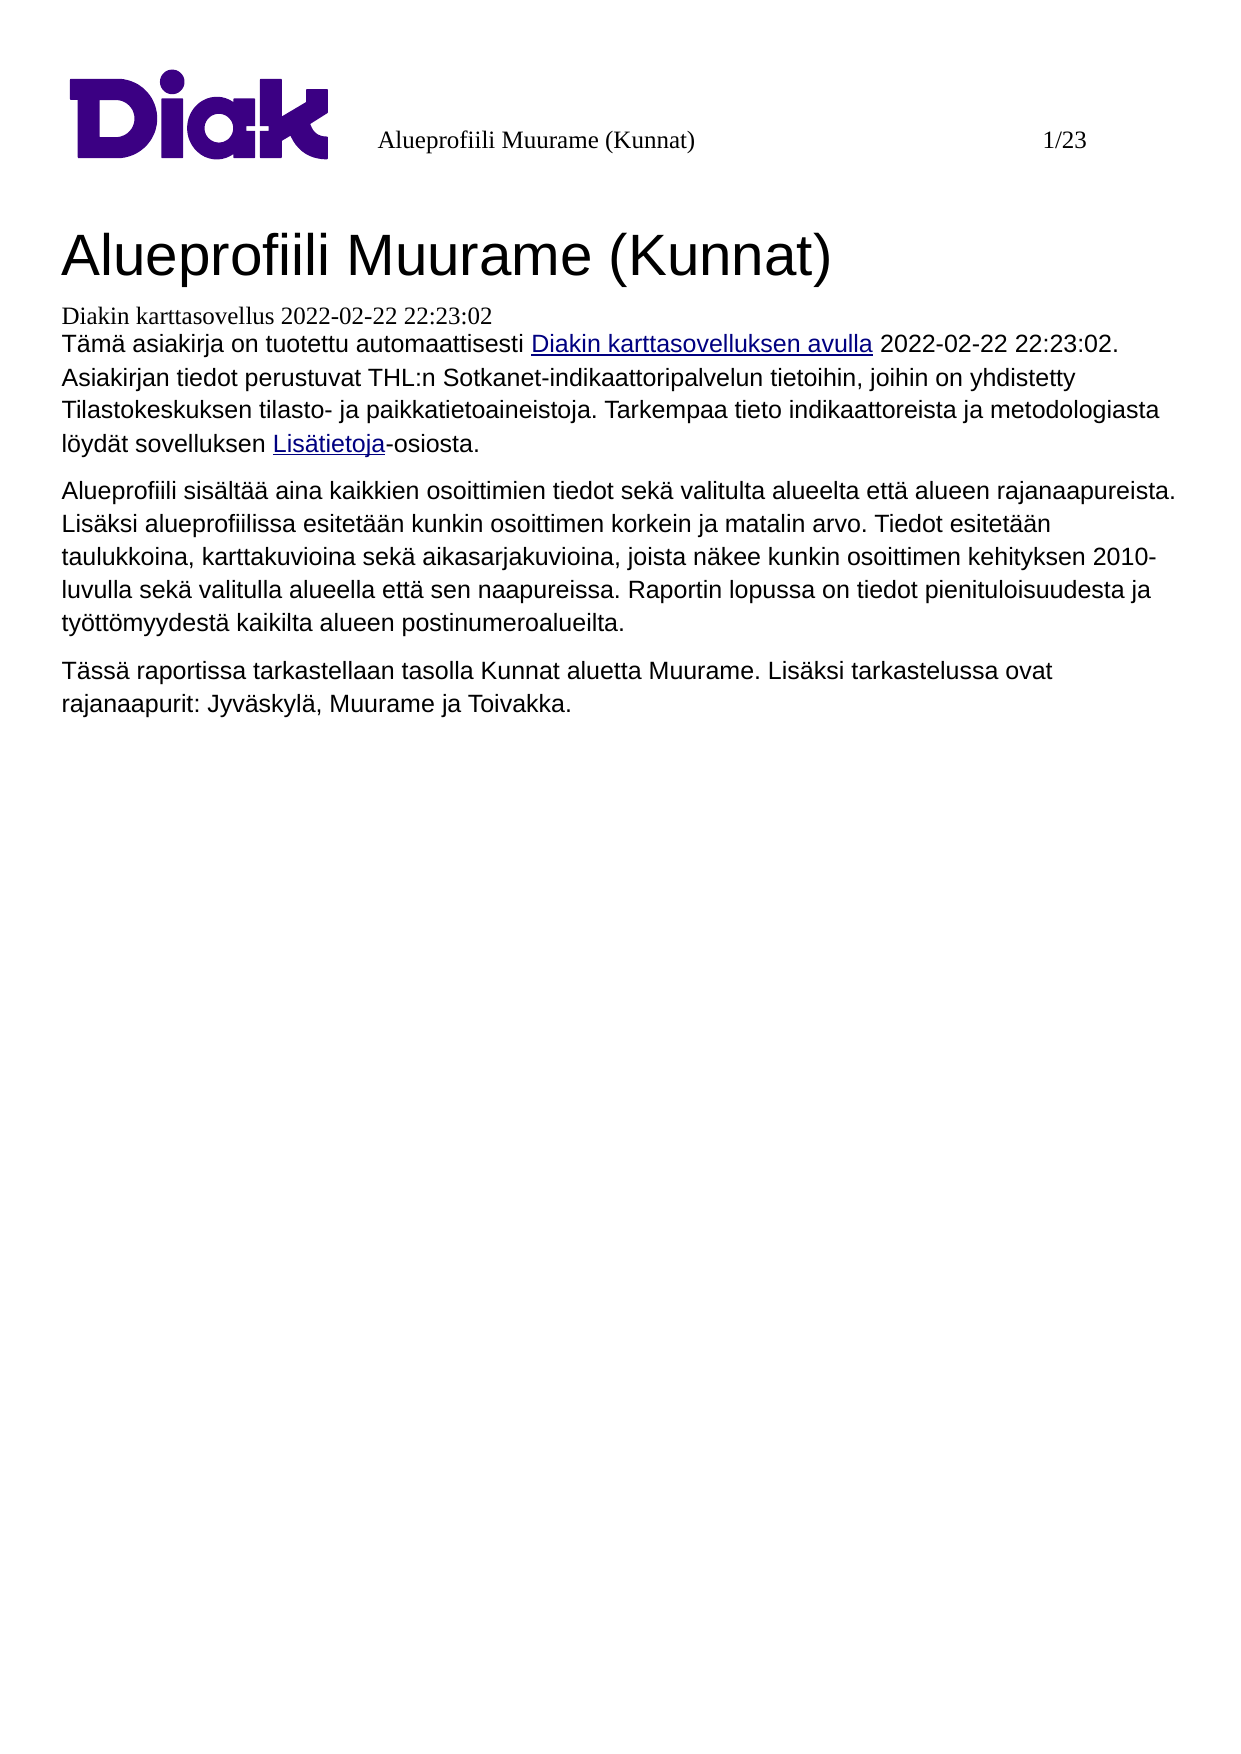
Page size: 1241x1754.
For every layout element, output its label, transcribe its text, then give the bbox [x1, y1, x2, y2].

text Diakin karttasovellus 2022-02-22 22:23:02 [61, 301, 1179, 329]
text Tämä asiakirja on tuotettu automaattisesti Diakin karttasovelluksen avulla 2022-02-22 22:23:02. Asiakirjan tiedot perustuvat THL:n Sotkanet-indikaattoripalvelun tietoihin, joihin on yhdistetty Tilastokeskuksen tilasto- ja paikkatietoaineistoja. Tarkempaa tieto indikaattoreista ja metodologiasta löydät sovelluksen Lisätietoja-osiosta. [61, 329, 1179, 457]
text Tässä raportissa tarkastellaan tasolla Kunnat aluetta Muurame. Lisäksi tarkastelussa ovat rajanaapurit: Jyväskylä, Muurame ja Toivakka. [61, 656, 1179, 718]
title Alueprofiili Muurame (Kunnat) [61, 221, 1179, 288]
text Alueprofiili sisältää aina kaikkien osoittimien tiedot sekä valitulta alueelta että alueen rajanaapureista. Lisäksi alueprofiilissa esitetään kunkin osoittimen korkein ja matalin arvo. Tiedot esitetään taulukkoina, karttakuvioina sekä aikasarjakuvioina, joista näkee kunkin osoittimen kehityksen 2010-luvulla sekä valitulla alueella että sen naapureissa. Raportin lopussa on tiedot pienituloisuudesta ja työttömyydestä kaikilta alueen postinumeroalueilta. [61, 476, 1179, 637]
